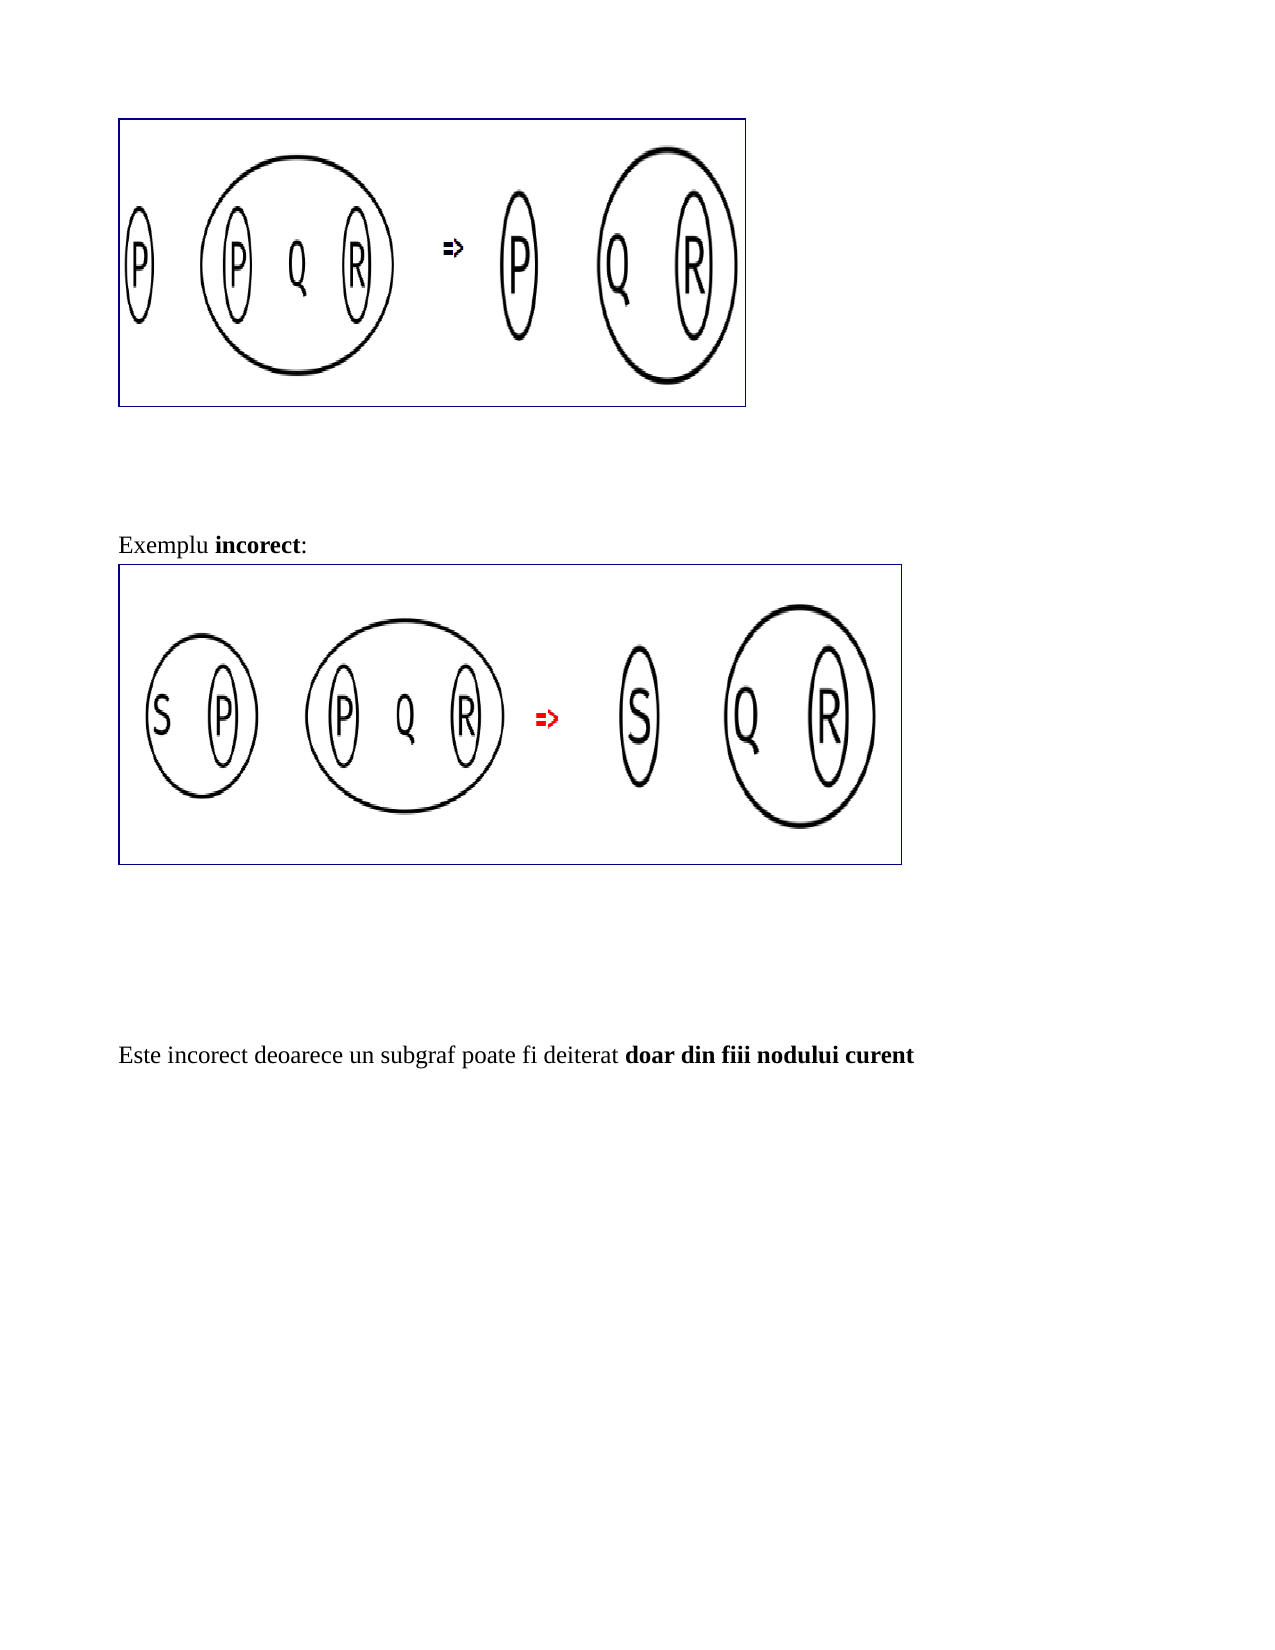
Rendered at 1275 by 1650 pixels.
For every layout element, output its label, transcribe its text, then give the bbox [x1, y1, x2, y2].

picture [120, 565, 901, 864]
text [118, 118, 1157, 512]
picture [120, 120, 745, 406]
text Exemplu incorect: Este incorect deoarece un subgraf poate fi deiterat doar din fiii nodului curent [118, 531, 1157, 1069]
